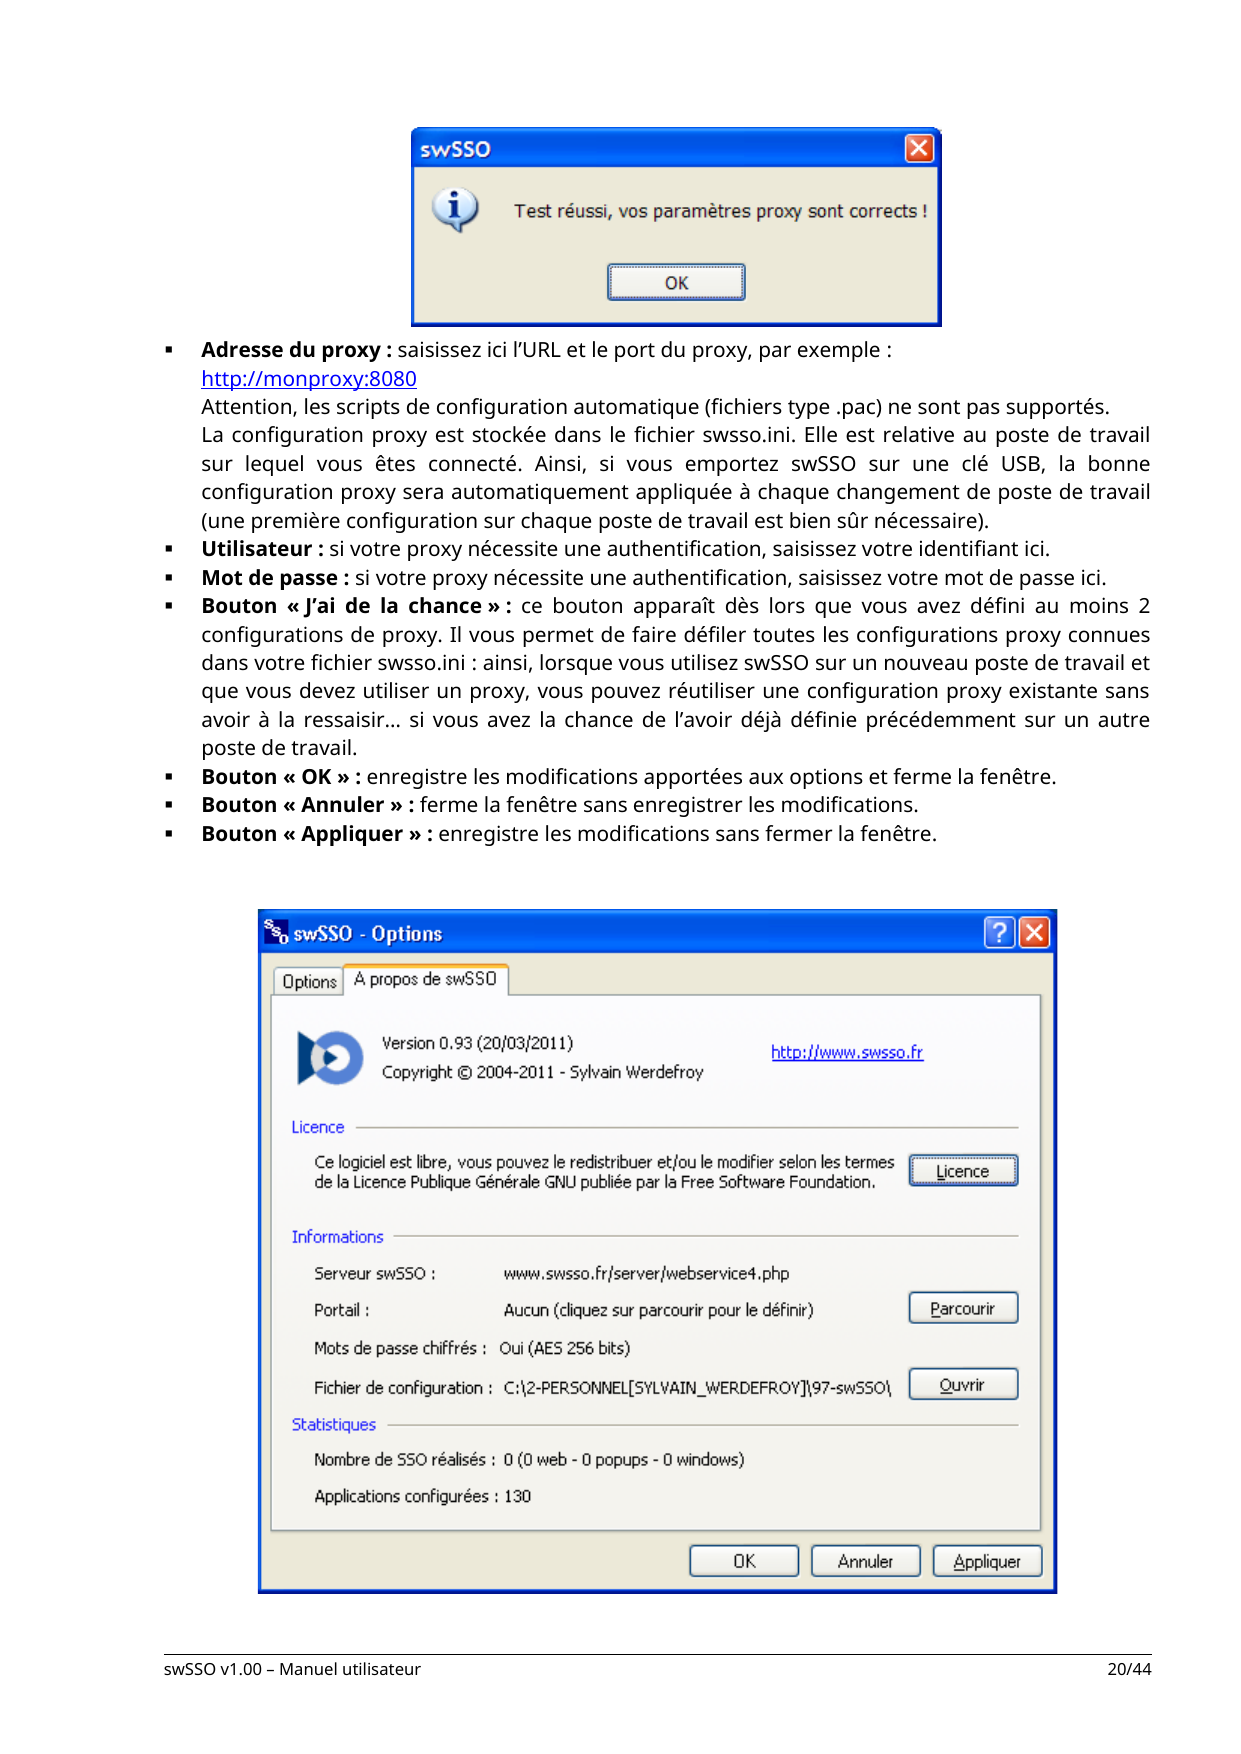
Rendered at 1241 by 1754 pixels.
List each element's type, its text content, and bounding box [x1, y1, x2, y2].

list Utilisateur : si votre proxy nécessite une authentification, saisissez votre identifiant ici. [164, 534, 1152, 563]
text http://monproxy:8080 [201, 364, 1152, 392]
list Mot de passe : si votre proxy nécessite une authentification, saisissez votre mot de passe ici. [164, 563, 1152, 591]
text Attention, les scripts de configuration automatique (fichiers type .pac) ne sont pas supportés. [201, 392, 1152, 421]
list Adresse du proxy : saisissez ici l’URL et le port du proxy, par exemple : [164, 335, 1152, 364]
text La configuration proxy est stockée dans le fichier swsso.ini. Elle est relative au poste de travail sur lequel vous êtes connecté. Ainsi, si vous emportez swSSO sur une clé USB, la bonne configuration proxy sera automatiquement appliquée à chaque changement de poste de travail (une première configuration sur chaque poste de travail est bien sûr nécessaire). [201, 421, 1152, 534]
picture [257, 909, 1058, 1594]
list Bouton « Annuler » : ferme la fenêtre sans enregistrer les modifications. [164, 790, 1152, 819]
list Bouton « OK » : enregistre les modifications apportées aux options et ferme la fenêtre. [164, 762, 1152, 790]
list Bouton « J’ai de la chance » : ce bouton apparaît dès lors que vous avez défini au moins 2 configurations de proxy. Il vous permet de faire défiler toutes les configurations proxy connues dans votre fichier swsso.ini : ainsi, lorsque vous utilisez swSSO sur un nouveau poste de travail et que vous devez utiliser un proxy, vous pouvez réutiliser une configuration proxy existante sans avoir à la ressaisir… si vous avez la chance de l’avoir déjà définie précédemment sur un autre poste de travail. [164, 591, 1152, 762]
picture [411, 127, 942, 327]
list Bouton « Appliquer » : enregistre les modifications sans fermer la fenêtre. [164, 819, 1152, 847]
